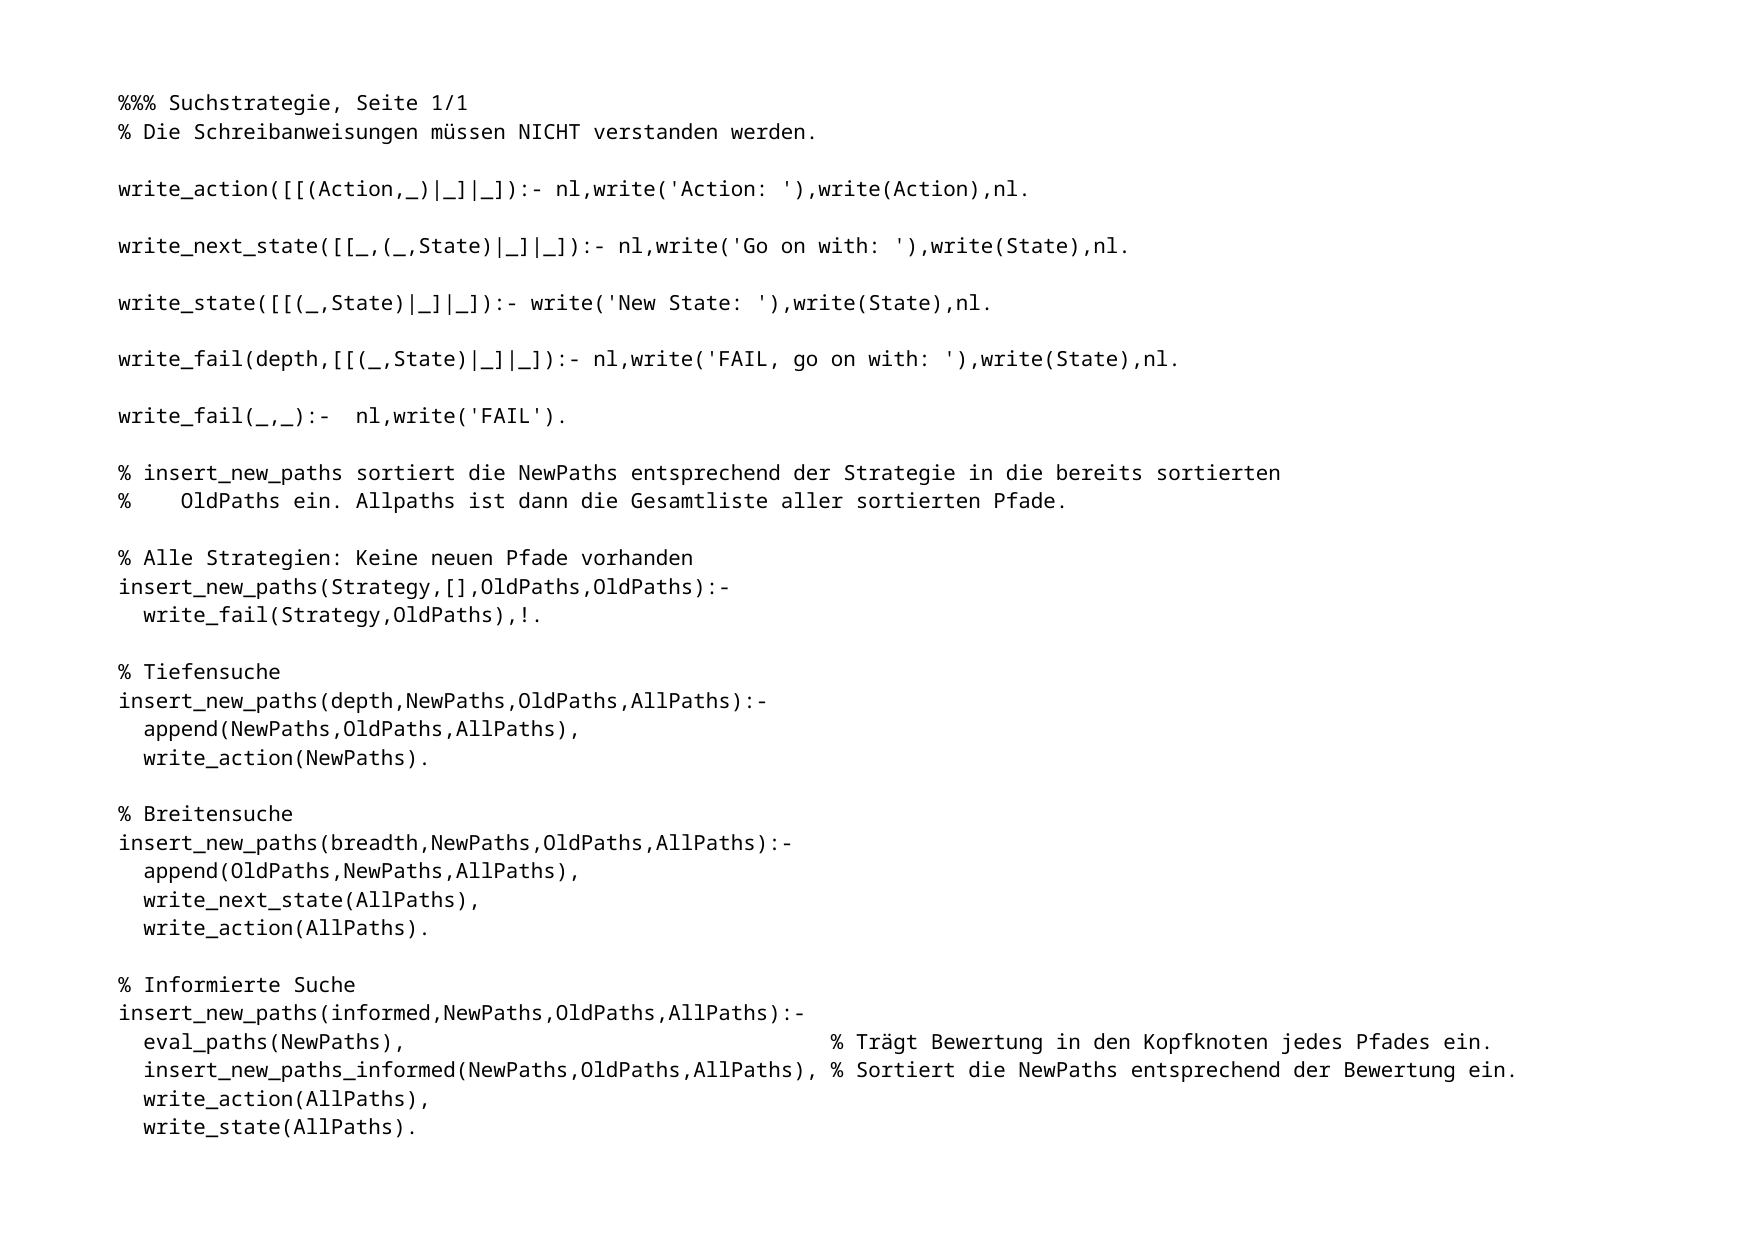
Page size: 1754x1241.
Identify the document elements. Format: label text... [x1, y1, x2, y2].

text write_action(AllPaths). [118, 913, 1636, 942]
text write_state([[(_,State)|_]|_]):- write('New State: '),write(State),nl. [118, 288, 1636, 316]
text write_state(AllPaths). [118, 1112, 1636, 1141]
text write_action(NewPaths). [118, 743, 1636, 771]
text insert_new_paths_informed(NewPaths,OldPaths,AllPaths), % Sortiert die NewPaths entsprechend der Bewertung ein. [118, 1055, 1636, 1084]
text append(NewPaths,OldPaths,AllPaths), [118, 714, 1636, 743]
text insert_new_paths(informed,NewPaths,OldPaths,AllPaths):- [118, 998, 1636, 1027]
text insert_new_paths(depth,NewPaths,OldPaths,AllPaths):- [118, 686, 1636, 714]
text write_action([[(Action,_)|_]|_]):- nl,write('Action: '),write(Action),nl. [118, 174, 1636, 202]
text insert_new_paths(Strategy,[],OldPaths,OldPaths):- [118, 572, 1636, 600]
text write_action(AllPaths), [118, 1084, 1636, 1112]
text % Informierte Suche [118, 970, 1636, 998]
text % Tiefensuche [118, 657, 1636, 686]
text % Die Schreibanweisungen müssen NICHT verstanden werden. [118, 117, 1636, 145]
text % insert_new_paths sortiert die NewPaths entsprechend der Strategie in die bereits sortierten % OldPaths ein. Allpaths ist dann die Gesamtliste aller sortierten Pfade. [118, 458, 1636, 515]
text write_fail(Strategy,OldPaths),!. [118, 600, 1636, 629]
text write_fail(_,_):- nl,write('FAIL'). [118, 401, 1636, 430]
text eval_paths(NewPaths), % Trägt Bewertung in den Kopfknoten jedes Pfades ein. [118, 1027, 1636, 1055]
text % Alle Strategien: Keine neuen Pfade vorhanden [118, 543, 1636, 572]
text %%% Suchstrategie, Seite 1/1 [118, 88, 1636, 117]
text insert_new_paths(breadth,NewPaths,OldPaths,AllPaths):- [118, 828, 1636, 856]
text write_fail(depth,[[(_,State)|_]|_]):- nl,write('FAIL, go on with: '),write(State),nl. [118, 344, 1636, 373]
text % Breitensuche [118, 799, 1636, 828]
text append(OldPaths,NewPaths,AllPaths), [118, 856, 1636, 885]
text write_next_state([[_,(_,State)|_]|_]):- nl,write('Go on with: '),write(State),nl. [118, 231, 1636, 259]
text write_next_state(AllPaths), [118, 885, 1636, 913]
